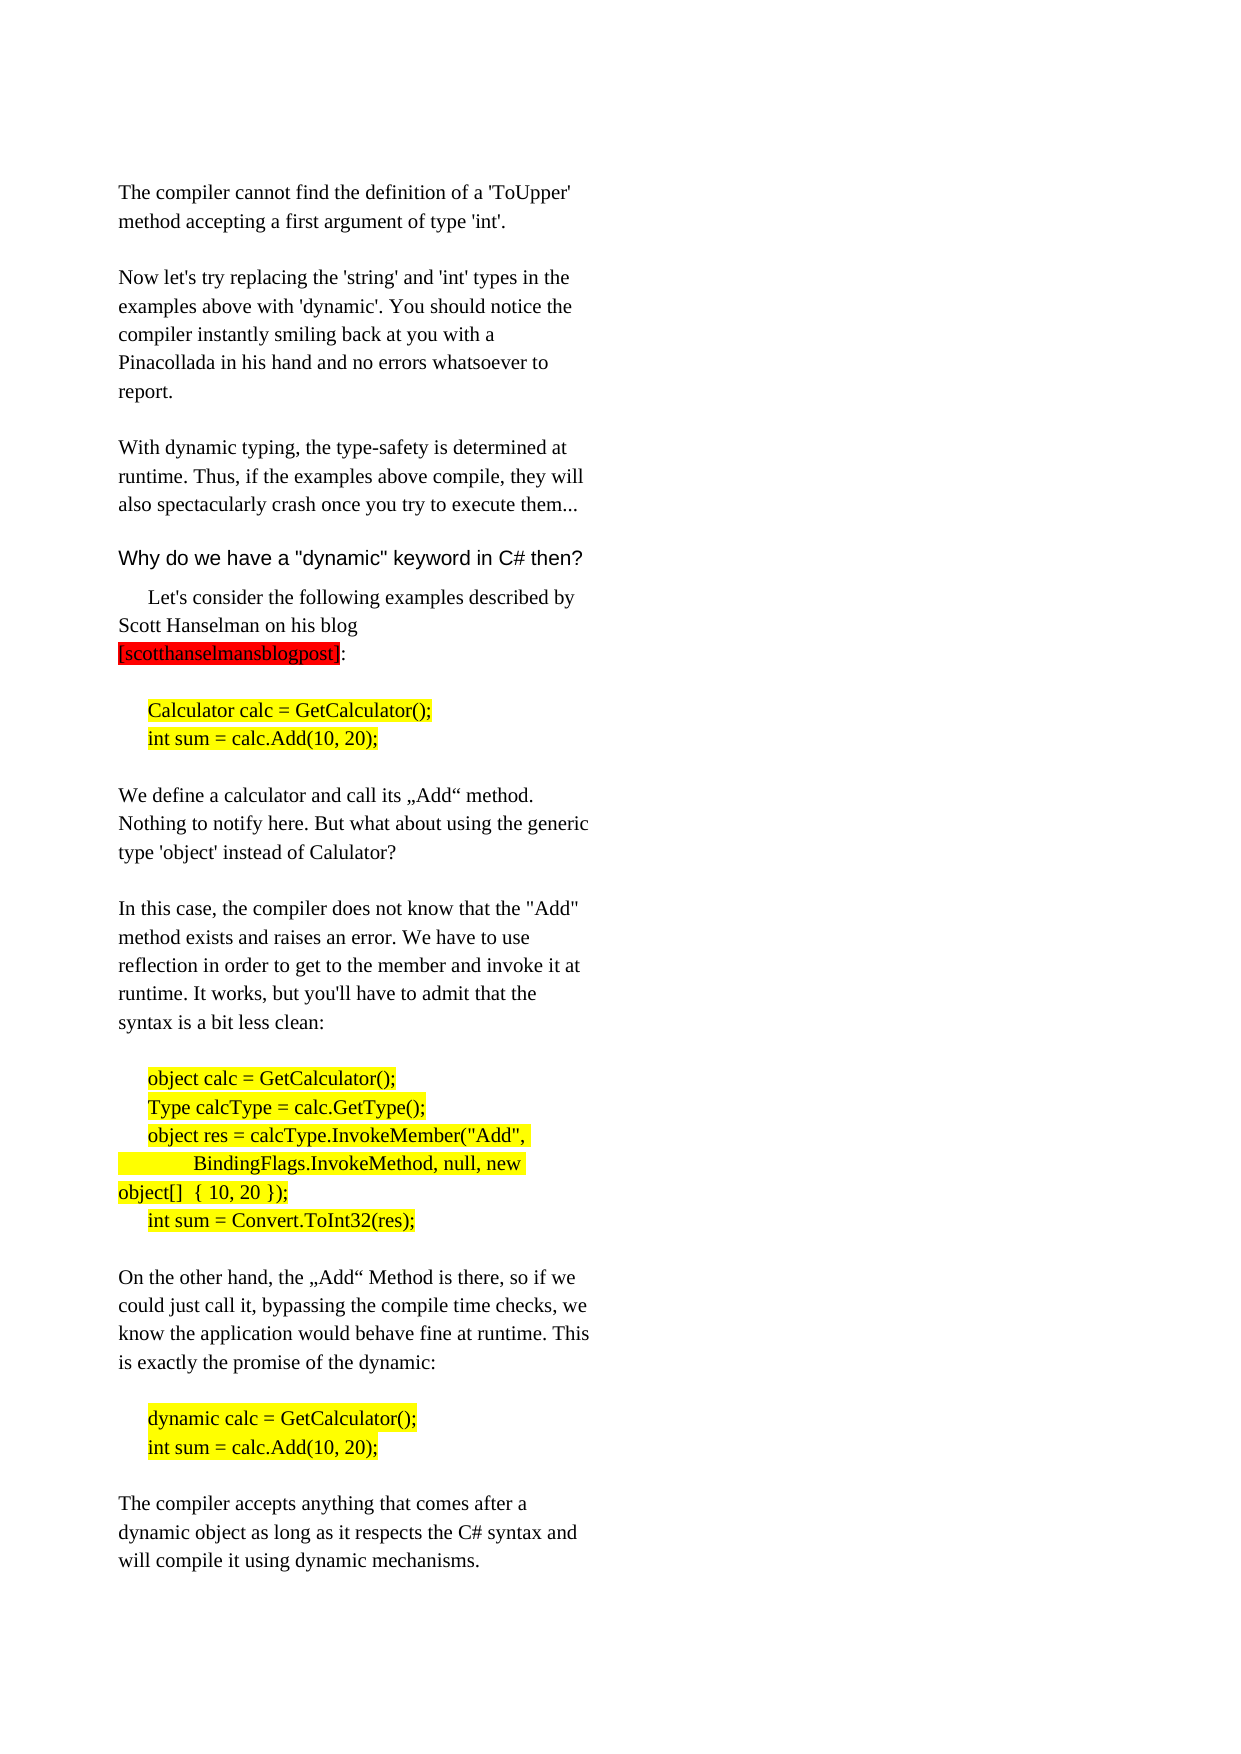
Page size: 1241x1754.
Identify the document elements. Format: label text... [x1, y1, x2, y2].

text Why do we have a "dynamic" keyword in C# then? [118, 547, 591, 570]
text We define a calculator and call its „Add“ method. Nothing to notify here. But what about using the generic type 'object' instead of Calulator? [118, 780, 591, 865]
text The compiler accepts anything that comes after a dynamic object as long as it respects the C# syntax and will compile it using dynamic mechanisms. [118, 1488, 591, 1573]
text On the other hand, the „Add“ Method is there, so if we could just call it, bypassing the compile time checks, we know the application would behave fine at runtime. This is exactly the promise of the dynamic: [118, 1262, 591, 1375]
text Calculator calc = GetCalculator(); [118, 695, 591, 723]
text object res = calcType.InvokeMember("Add", BindingFlags.InvokeMethod, null, new object[] { 10, 20 }); [118, 1120, 591, 1205]
text In this case, the compiler does not know that the "Add" method exists and raises an error. We have to use reflection in order to get to the member and invoke it at runtime. It works, but you'll have to admit that the syntax is a bit less clean: [118, 893, 591, 1035]
text Let's consider the following examples described by Scott Hanselman on his blog [scotthanselmansblogpost]: [118, 582, 591, 667]
text int sum = calc.Add(10, 20); [118, 723, 591, 752]
text The compiler cannot find the definition of a 'ToUpper' method accepting a first argument of type 'int'. [118, 177, 591, 234]
text dynamic calc = GetCalculator(); [118, 1403, 591, 1432]
text int sum = calc.Add(10, 20); [118, 1432, 591, 1460]
text With dynamic typing, the type-safety is determined at runtime. Thus, if the examples above compile, they will also spectacularly crash once you try to execute them... [118, 432, 591, 517]
text Type calcType = calc.GetType(); [118, 1092, 591, 1120]
text int sum = Convert.ToInt32(res); [118, 1205, 591, 1233]
text Now let's try replacing the 'string' and 'int' types in the examples above with 'dynamic'. You should notice the compiler instantly smiling back at you with a Pinacollada in his hand and no errors whatsoever to report. [118, 262, 591, 404]
text object calc = GetCalculator(); [118, 1063, 591, 1092]
